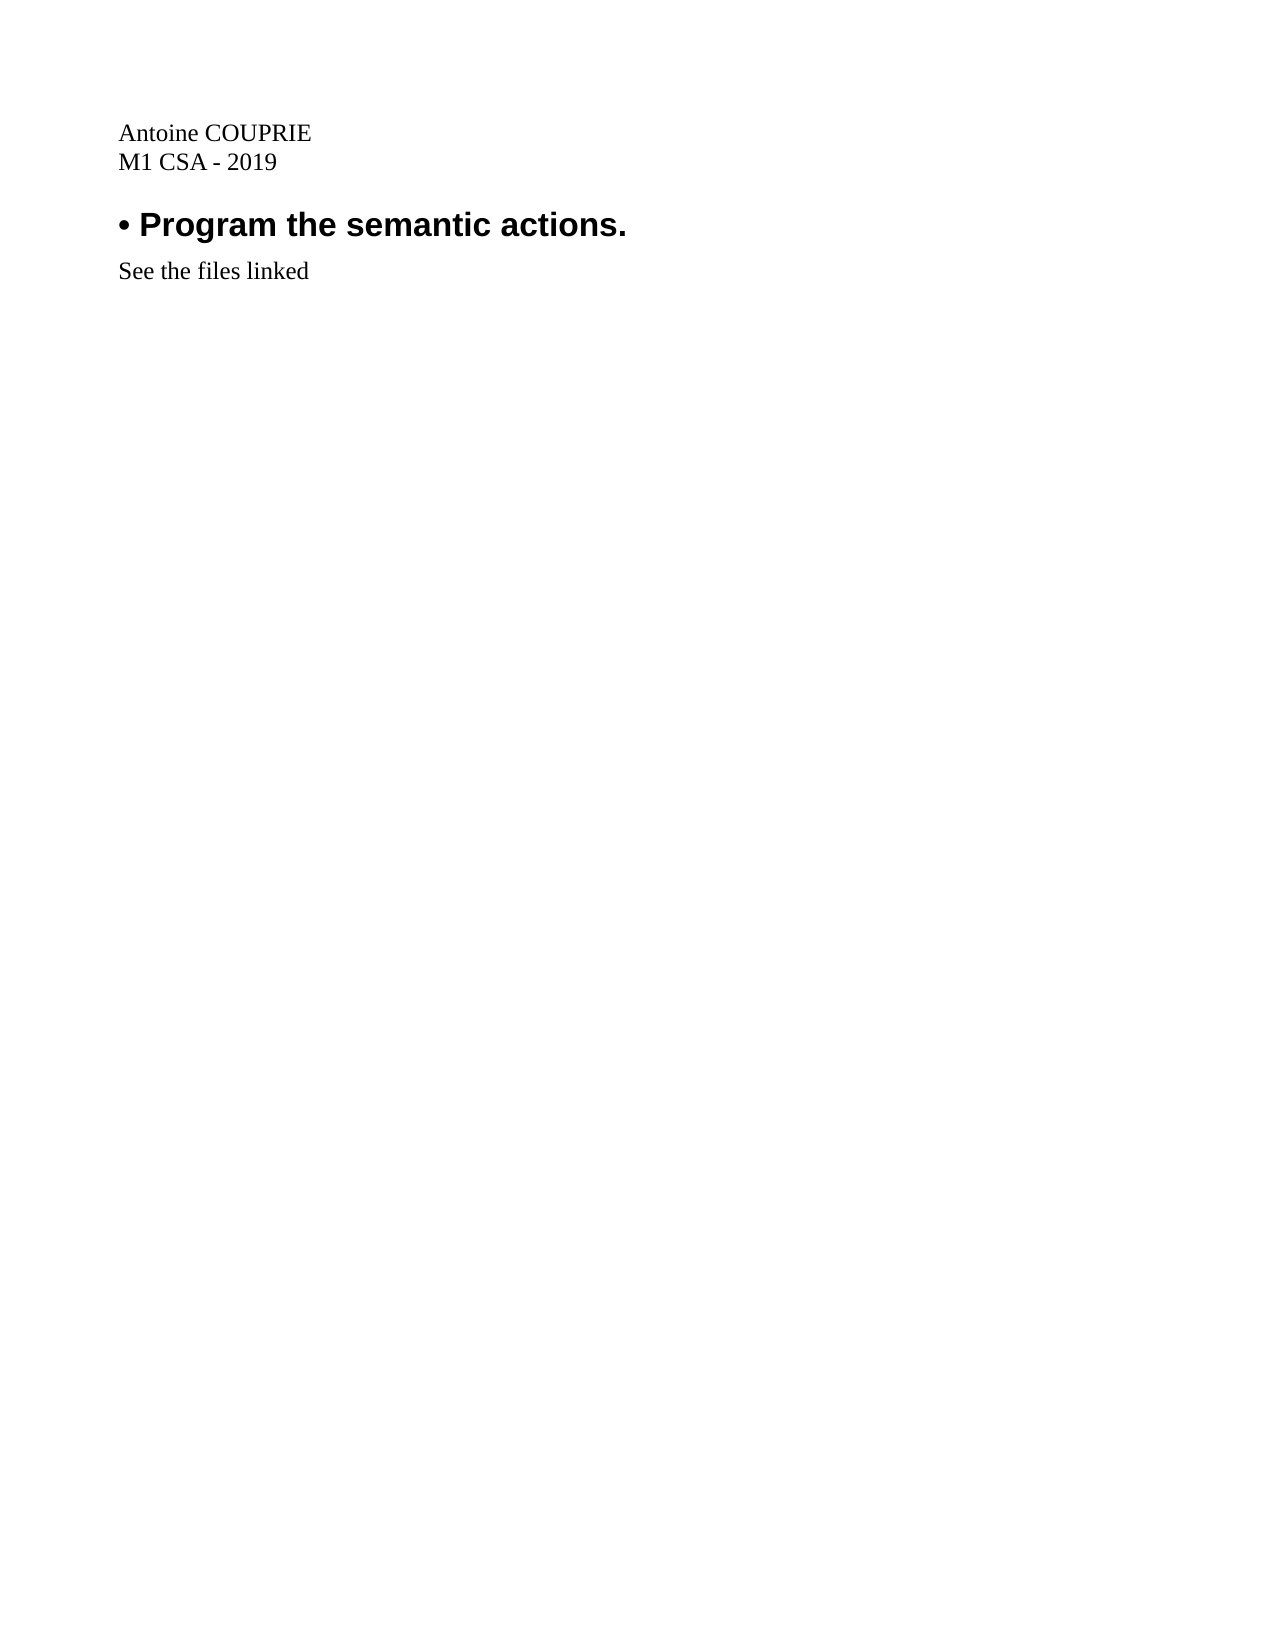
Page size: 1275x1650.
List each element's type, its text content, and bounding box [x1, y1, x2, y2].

subtitle • Program the semantic actions. [118, 205, 1157, 244]
text See the files linked [118, 256, 1157, 285]
